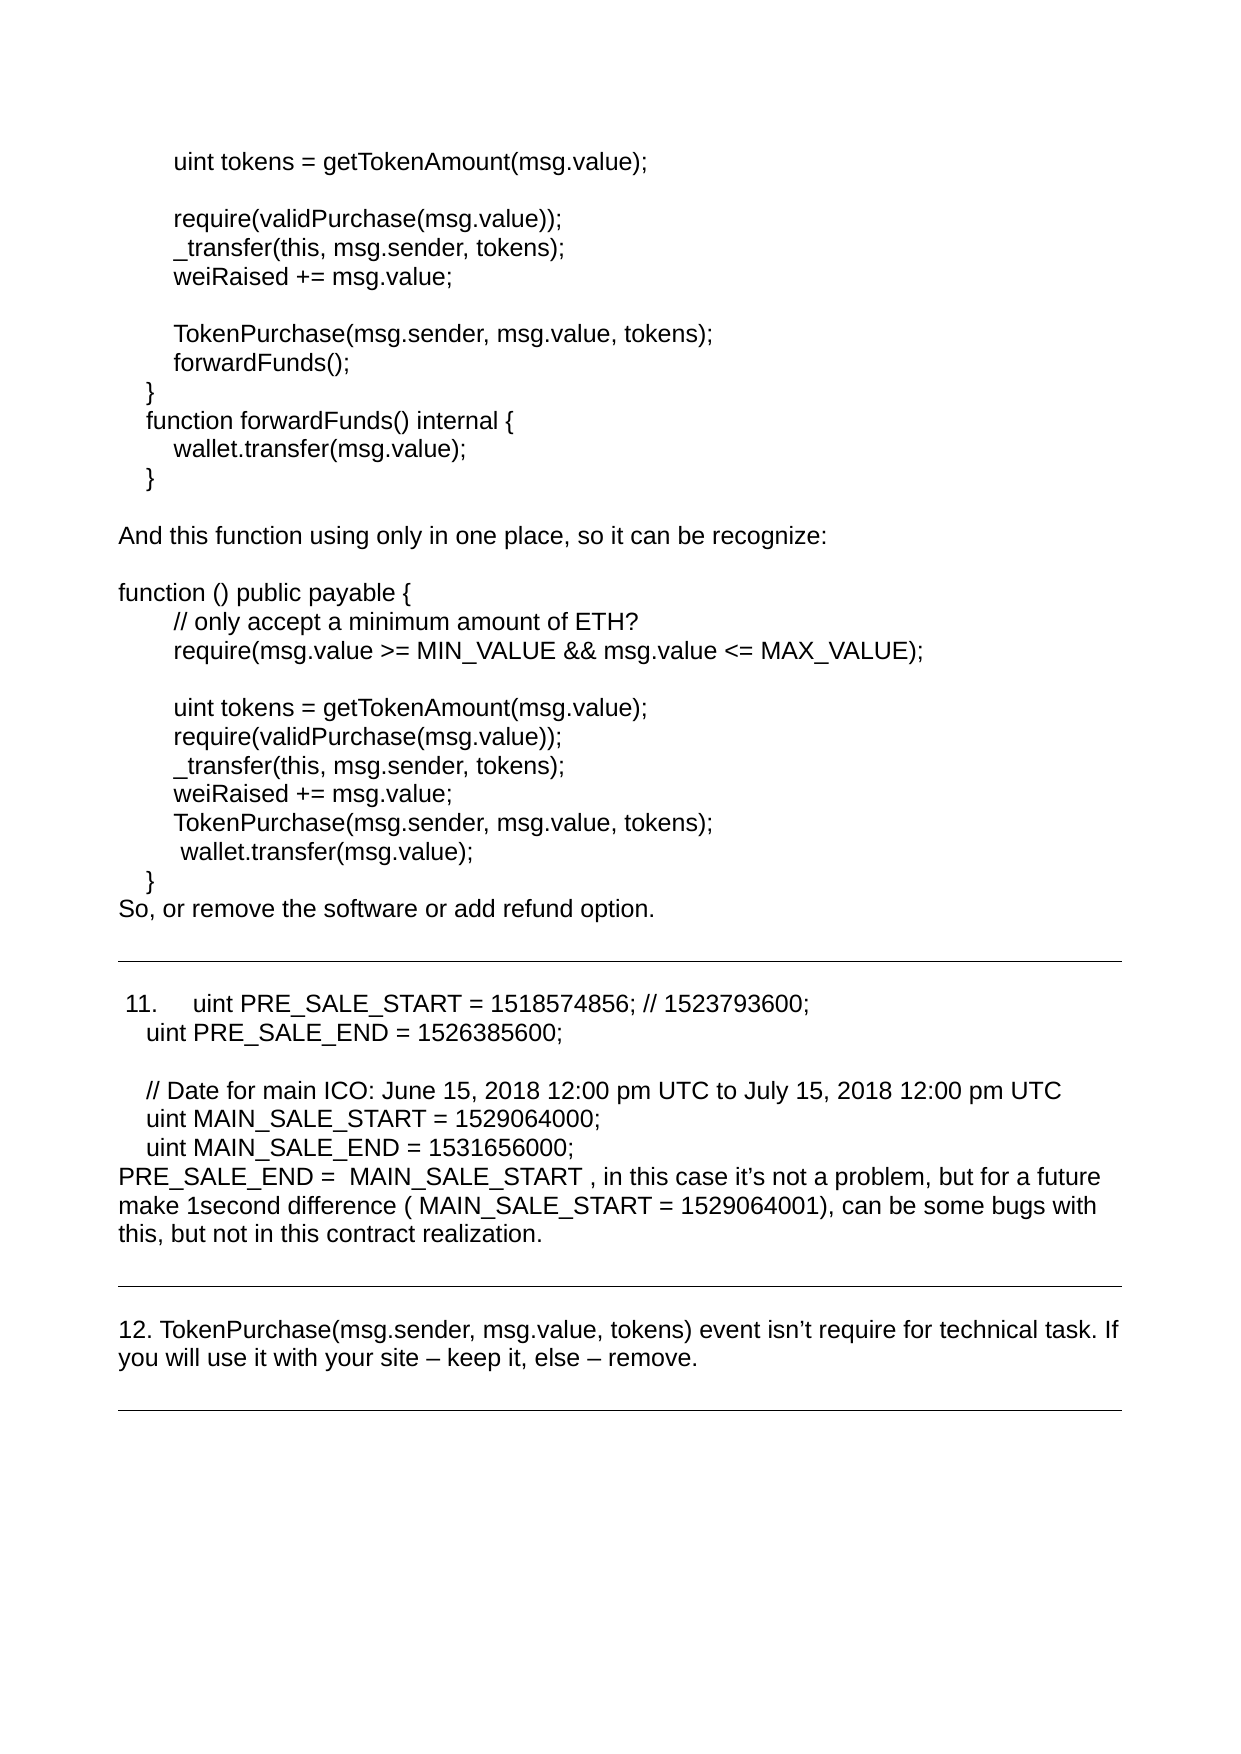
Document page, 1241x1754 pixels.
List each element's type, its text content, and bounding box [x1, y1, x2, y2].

text _transfer(this, msg.sender, tokens); [118, 233, 1122, 262]
text wallet.transfer(msg.value); [118, 434, 1122, 463]
text wallet.transfer(msg.value); [118, 837, 1122, 866]
text uint tokens = getTokenAmount(msg.value); [118, 147, 1122, 176]
text _transfer(this, msg.sender, tokens); [118, 751, 1122, 779]
text TokenPurchase(msg.sender, msg.value, tokens); [118, 808, 1122, 837]
text require(msg.value >= MIN_VALUE && msg.value <= MAX_VALUE); [118, 636, 1122, 664]
text So, or remove the software or add refund option. [118, 894, 1122, 923]
text function forwardFunds() internal { [118, 406, 1122, 434]
text TokenPurchase(msg.sender, msg.value, tokens); [118, 319, 1122, 348]
text // only accept a minimum amount of ETH? [118, 607, 1122, 636]
text 12. TokenPurchase(msg.sender, msg.value, tokens) event isn’t require for technical task. If you will use it with your site – keep it, else – remove. [118, 1314, 1122, 1372]
text weiRaised += msg.value; [118, 262, 1122, 291]
text } [118, 463, 1122, 492]
text uint MAIN_SALE_START = 1529064000; [118, 1104, 1122, 1133]
text uint MAIN_SALE_END = 1531656000; [118, 1133, 1122, 1162]
text require(validPurchase(msg.value)); [118, 722, 1122, 751]
text 11. uint PRE_SALE_START = 1518574856; // 1523793600; [118, 989, 1122, 1018]
text And this function using only in one place, so it can be recognize: [118, 521, 1122, 549]
text // Date for main ICO: June 15, 2018 12:00 pm UTC to July 15, 2018 12:00 pm UTC [118, 1076, 1122, 1104]
text uint PRE_SALE_END = 1526385600; [118, 1018, 1122, 1047]
text uint tokens = getTokenAmount(msg.value); [118, 693, 1122, 722]
text PRE_SALE_END = MAIN_SALE_START , in this case it’s not a problem, but for a future make 1second difference ( MAIN_SALE_START = 1529064001), can be some bugs with this, but not in this contract realization. [118, 1162, 1122, 1248]
text require(validPurchase(msg.value)); [118, 204, 1122, 233]
text function () public payable { [118, 578, 1122, 607]
text weiRaised += msg.value; [118, 779, 1122, 808]
text } [118, 377, 1122, 406]
text forwardFunds(); [118, 348, 1122, 377]
text } [118, 866, 1122, 894]
